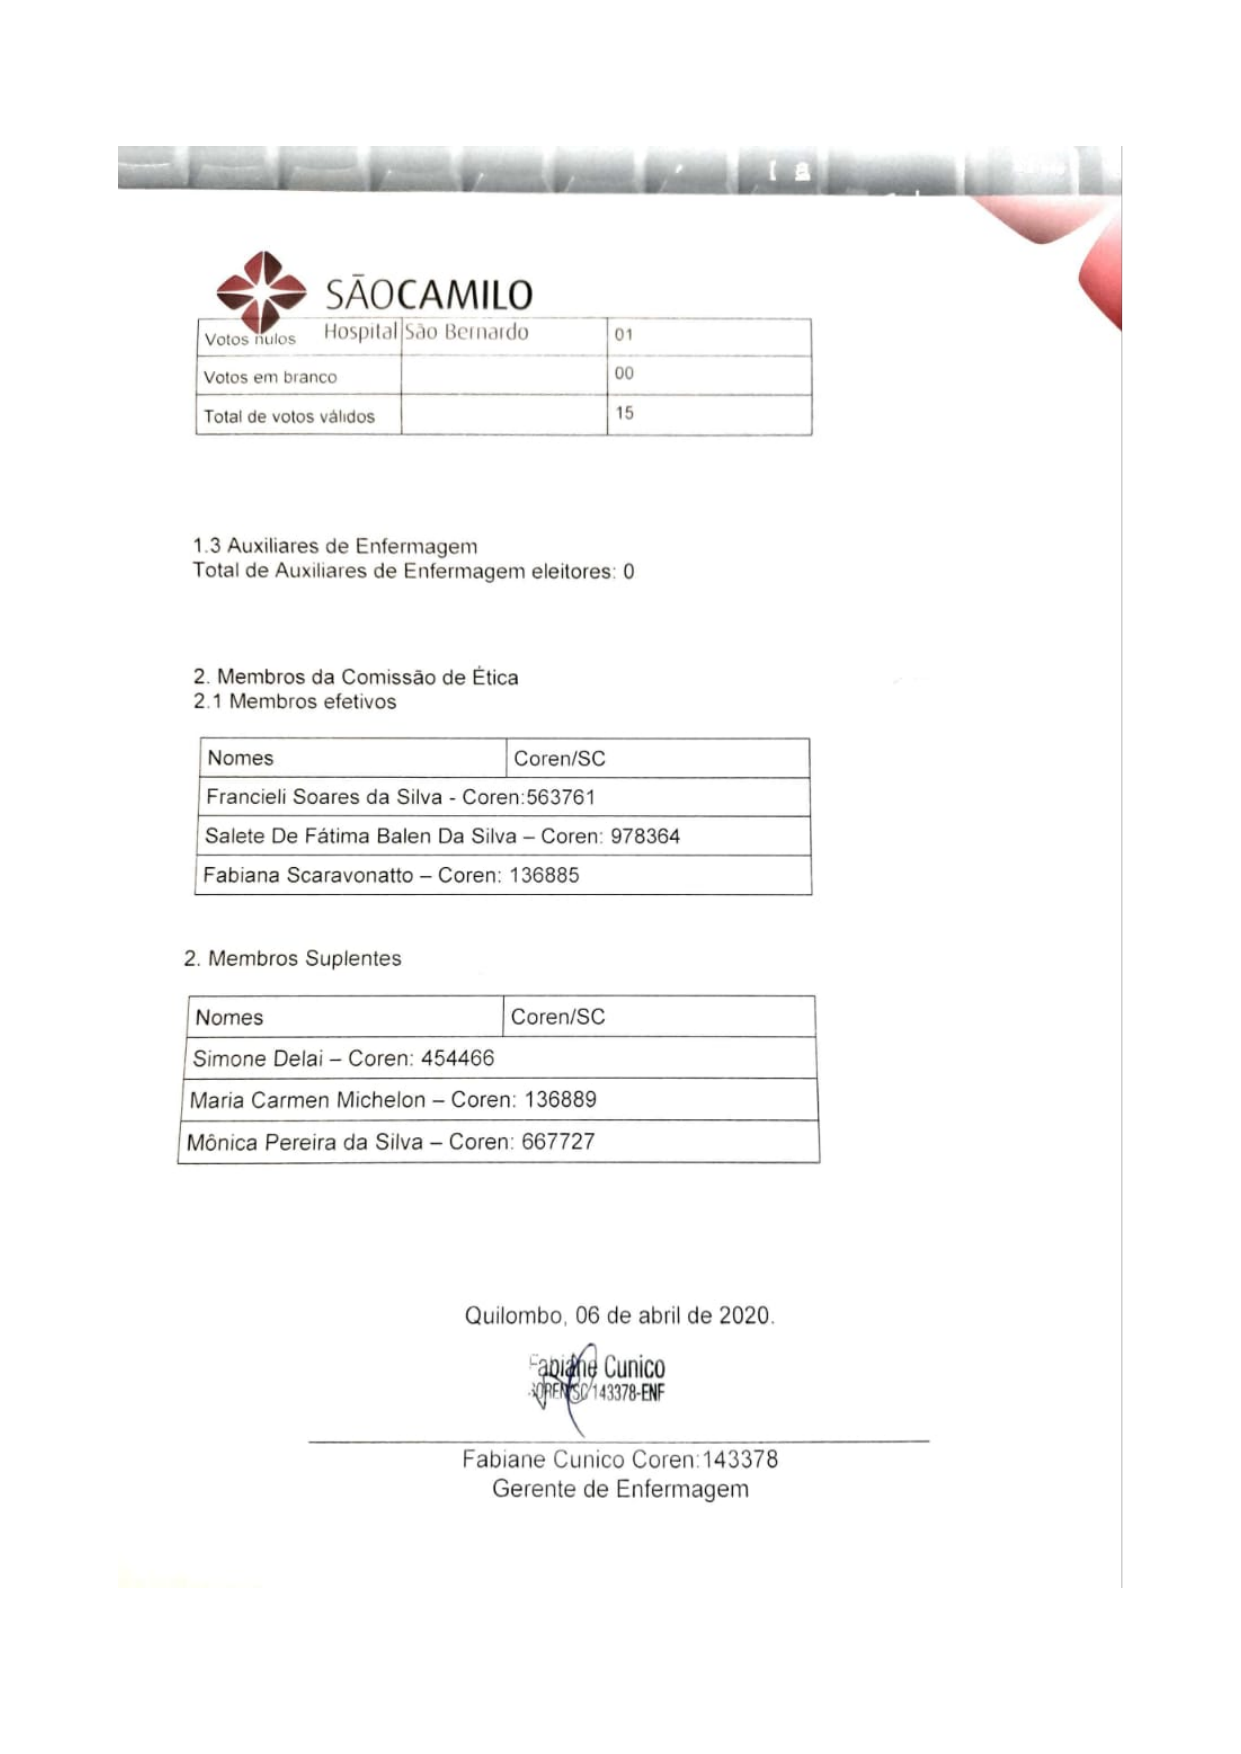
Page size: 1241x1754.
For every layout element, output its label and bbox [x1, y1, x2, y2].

picture [118, 146, 1123, 1588]
